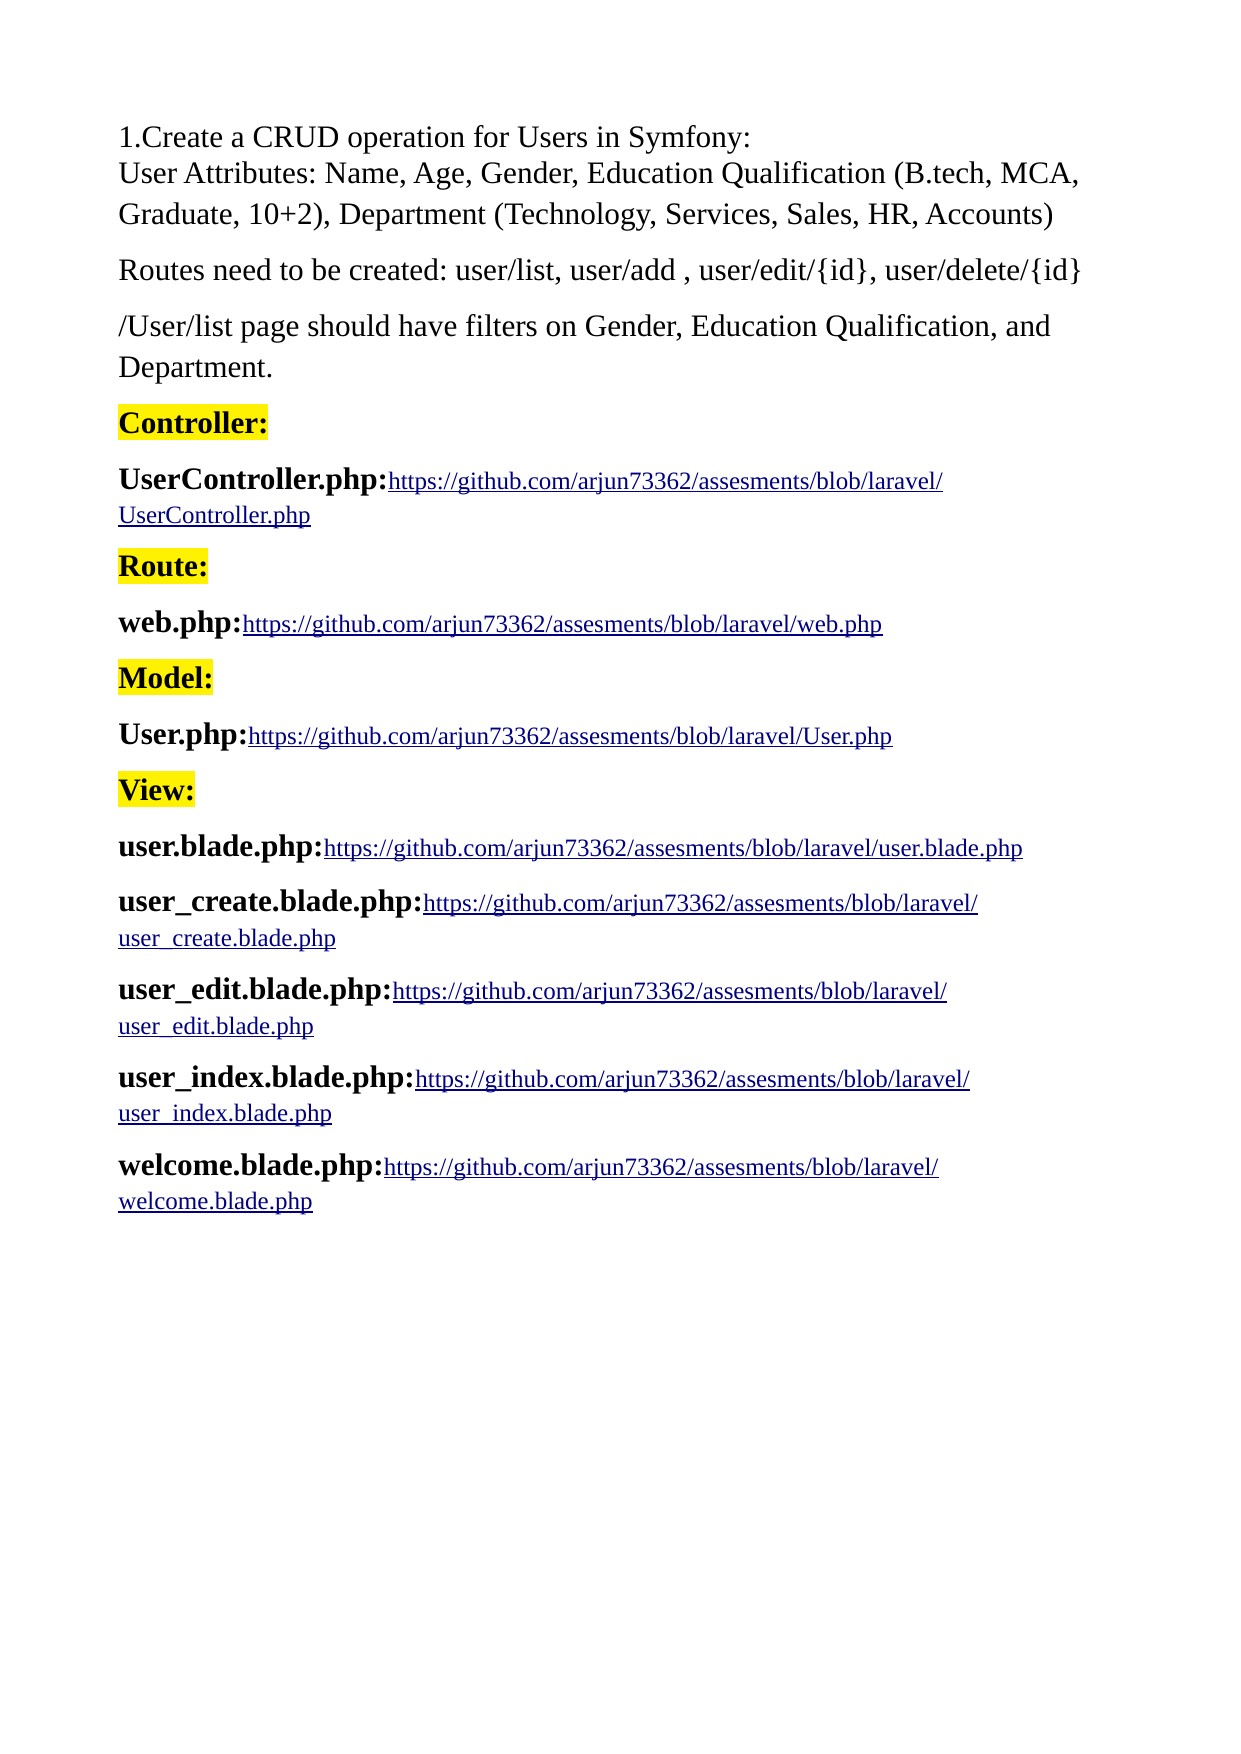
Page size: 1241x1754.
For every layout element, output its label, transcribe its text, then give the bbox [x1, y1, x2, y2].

text Routes need to be created: user/list, user/add , user/edit/{id}, user/delete/{id} [118, 251, 1122, 287]
text Model: [118, 659, 1122, 695]
text user_index.blade.php:https://github.com/arjun73362/assesments/blob/laravel/user_index.blade.php [118, 1058, 1122, 1127]
text user.blade.php:https://github.com/arjun73362/assesments/blob/laravel/user.blade.php [118, 827, 1122, 863]
text user_edit.blade.php:https://github.com/arjun73362/assesments/blob/laravel/user_edit.blade.php [118, 971, 1122, 1039]
text web.php:https://github.com/arjun73362/assesments/blob/laravel/web.php [118, 603, 1122, 639]
text Route: [118, 548, 1122, 584]
text user_create.blade.php:https://github.com/arjun73362/assesments/blob/laravel/user_create.blade.php [118, 883, 1122, 952]
text User Attributes: Name, Age, Gender, Education Qualification (B.tech, MCA, Graduate, 10+2), Department (Technology, Services, Sales, HR, Accounts) [118, 154, 1122, 231]
text /User/list page should have filters on Gender, Education Qualification, and Department. [118, 307, 1122, 384]
text welcome.blade.php:https://github.com/arjun73362/assesments/blob/laravel/welcome.blade.php [118, 1146, 1122, 1215]
text Controller: [118, 404, 1122, 440]
text View: [118, 771, 1122, 807]
text UserController.php:https://github.com/arjun73362/assesments/blob/laravel/UserController.php [118, 460, 1122, 529]
text 1.Create a CRUD operation for Users in Symfony: [118, 118, 1122, 154]
text User.php:https://github.com/arjun73362/assesments/blob/laravel/User.php [118, 715, 1122, 751]
